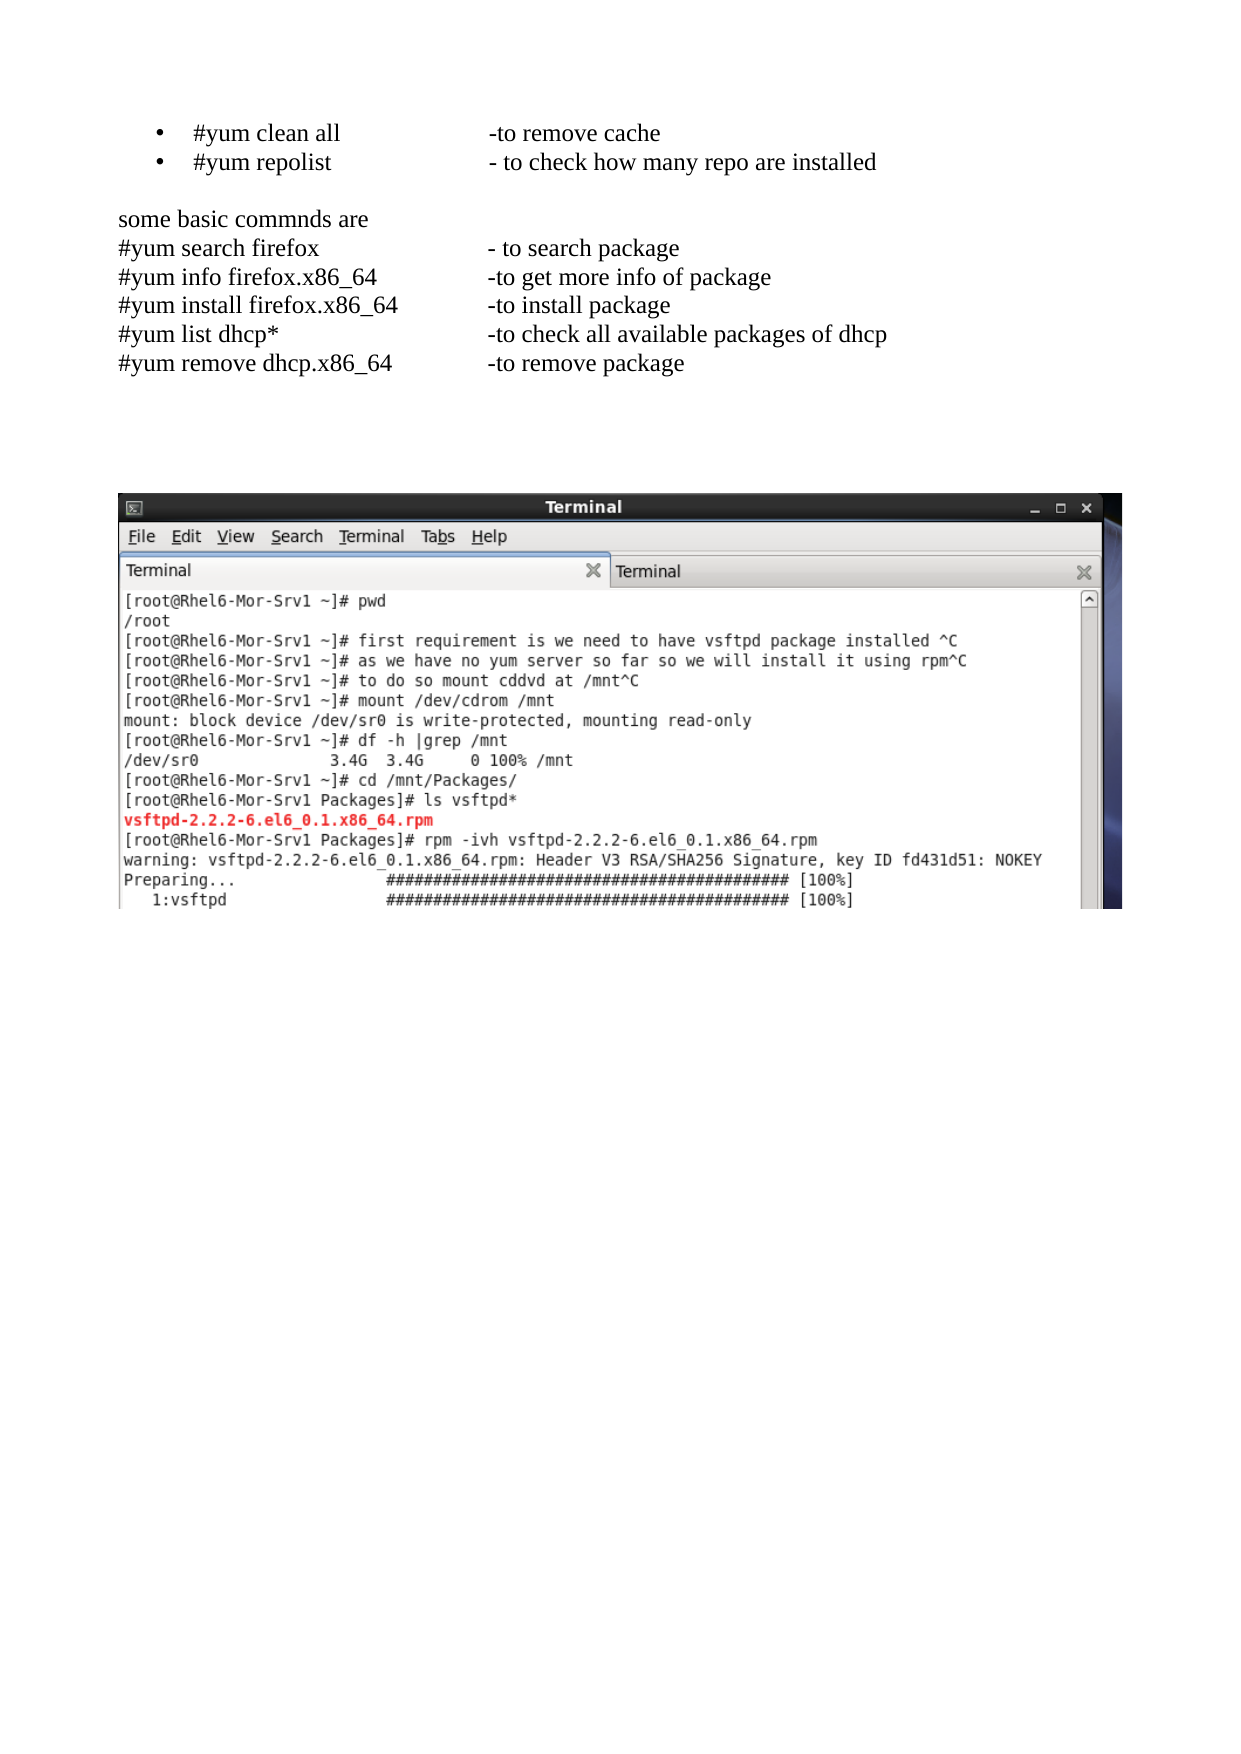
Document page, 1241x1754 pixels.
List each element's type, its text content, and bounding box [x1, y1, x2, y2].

list #yum repolist - to check how many repo are installed [156, 147, 1122, 176]
text #yum list dhcp* -to check all available packages of dhcp [118, 319, 1122, 348]
text #yum search firefox - to search package [118, 233, 1122, 262]
picture [118, 493, 1123, 909]
text #yum remove dhcp.x86_64 -to remove package [118, 348, 1122, 377]
text #yum install firefox.x86_64 -to install package [118, 291, 1122, 319]
text #yum info firefox.x86_64 -to get more info of package [118, 262, 1122, 291]
list #yum clean all -to remove cache [156, 118, 1122, 147]
text some basic commnds are [118, 204, 1122, 233]
